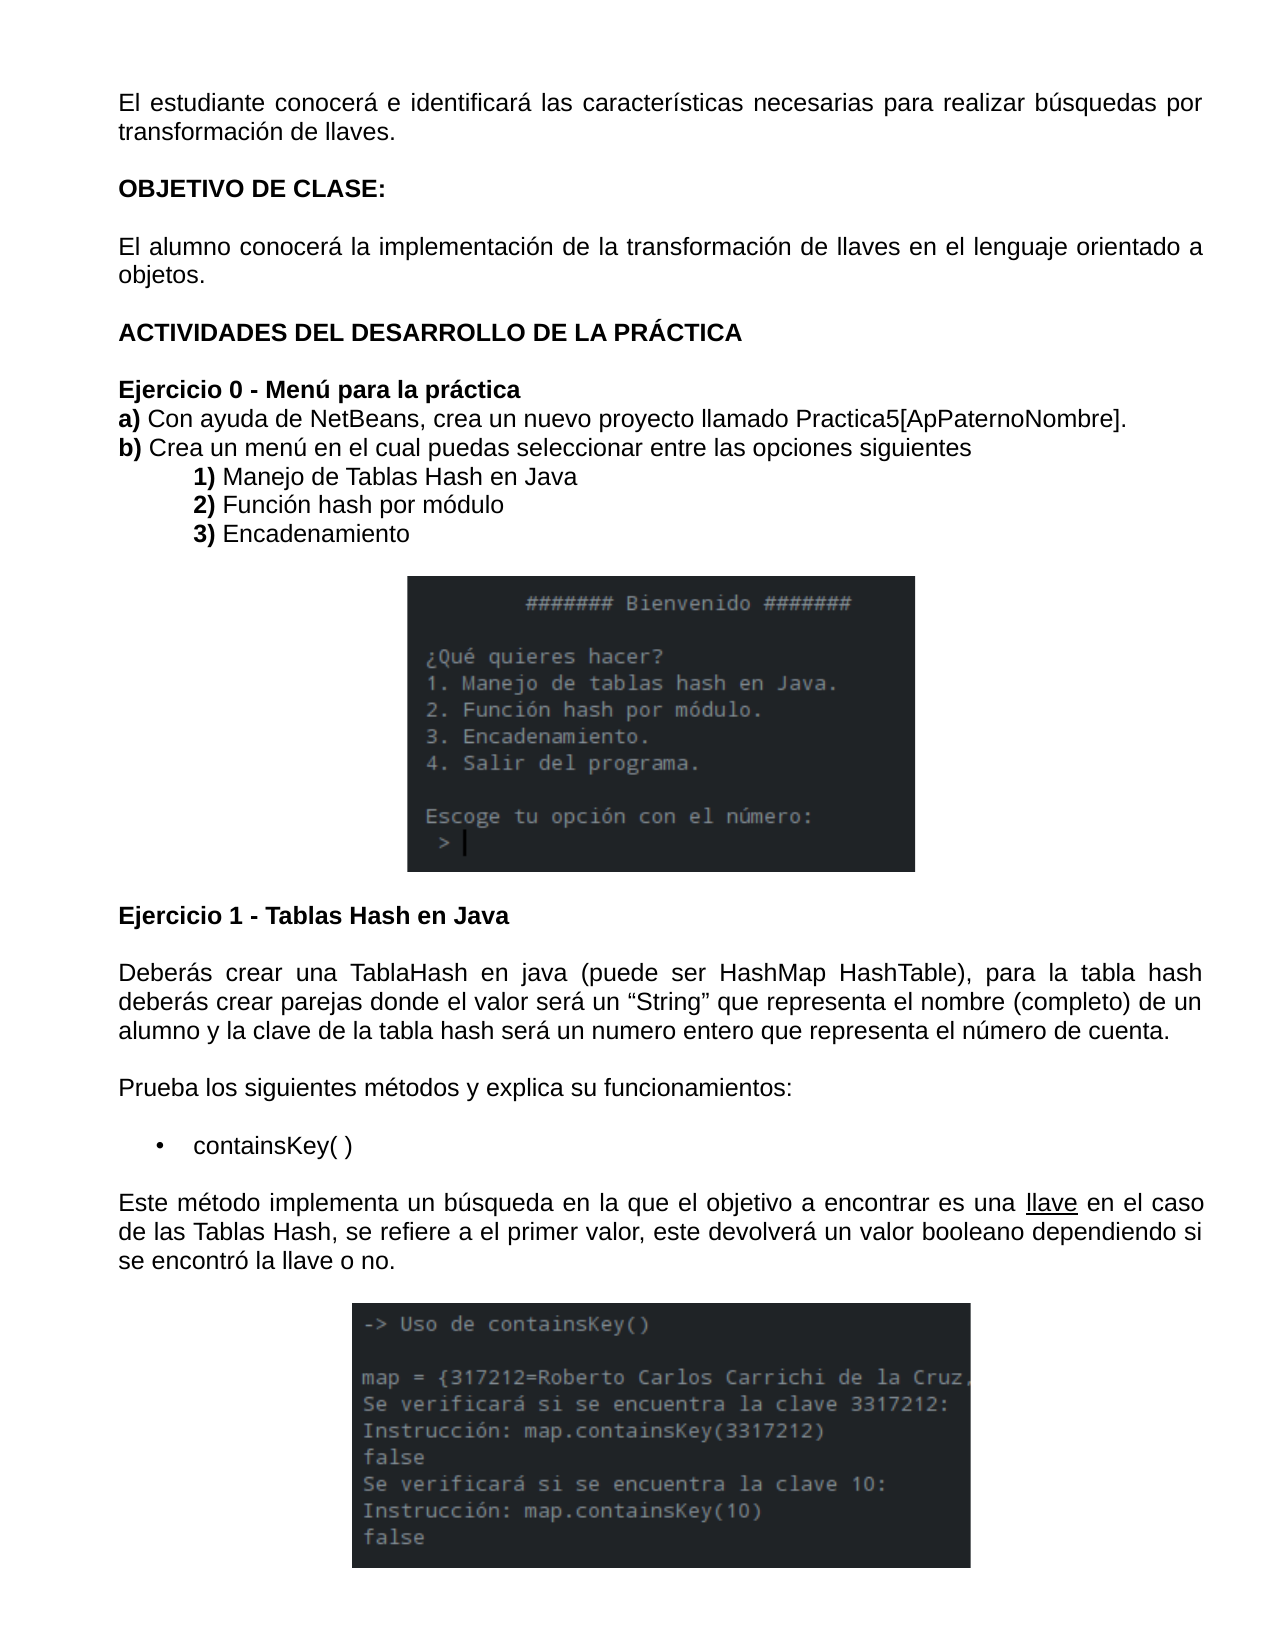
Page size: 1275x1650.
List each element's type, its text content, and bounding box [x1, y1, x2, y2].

text El estudiante conocerá e identificará las características necesarias para realizar búsquedas por transformación de llaves. [118, 88, 1205, 145]
text Ejercicio 0 - Menú para la práctica [118, 375, 1205, 404]
text OBJETIVO DE CLASE: [118, 174, 1205, 203]
text ACTIVIDADES DEL DESARROLLO DE LA PRÁCTICA [118, 318, 1205, 347]
text El alumno conocerá la implementación de la transformación de llaves en el lenguaje orientado a objetos. [118, 232, 1205, 289]
text b) Crea un menú en el cual puedas seleccionar entre las opciones siguientes [118, 433, 1205, 462]
picture [352, 1303, 971, 1568]
text Prueba los siguientes métodos y explica su funcionamientos: [118, 1073, 1205, 1102]
text 1) Manejo de Tablas Hash en Java [118, 462, 1205, 490]
text Deberás crear una TablaHash en java (puede ser HashMap HashTable), para la tabla hash deberás crear parejas donde el valor será un “String” que representa el nombre (completo) de un alumno y la clave de la tabla hash será un numero entero que representa el número de cuenta. [118, 958, 1205, 1044]
text Este método implementa un búsqueda en la que el objetivo a encontrar es una llave en el caso de las Tablas Hash, se refiere a el primer valor, este devolverá un valor booleano dependiendo si se encontró la llave o no. [118, 1188, 1205, 1274]
text a) Con ayuda de NetBeans, crea un nuevo proyecto llamado Practica5[ApPaternoNombre]. [118, 404, 1205, 433]
text 3) Encadenamiento [118, 519, 1205, 548]
list containsKey( ) [156, 1131, 1205, 1159]
picture [407, 576, 916, 872]
text 2) Función hash por módulo [118, 490, 1205, 519]
text Ejercicio 1 - Tablas Hash en Java [118, 901, 1205, 929]
